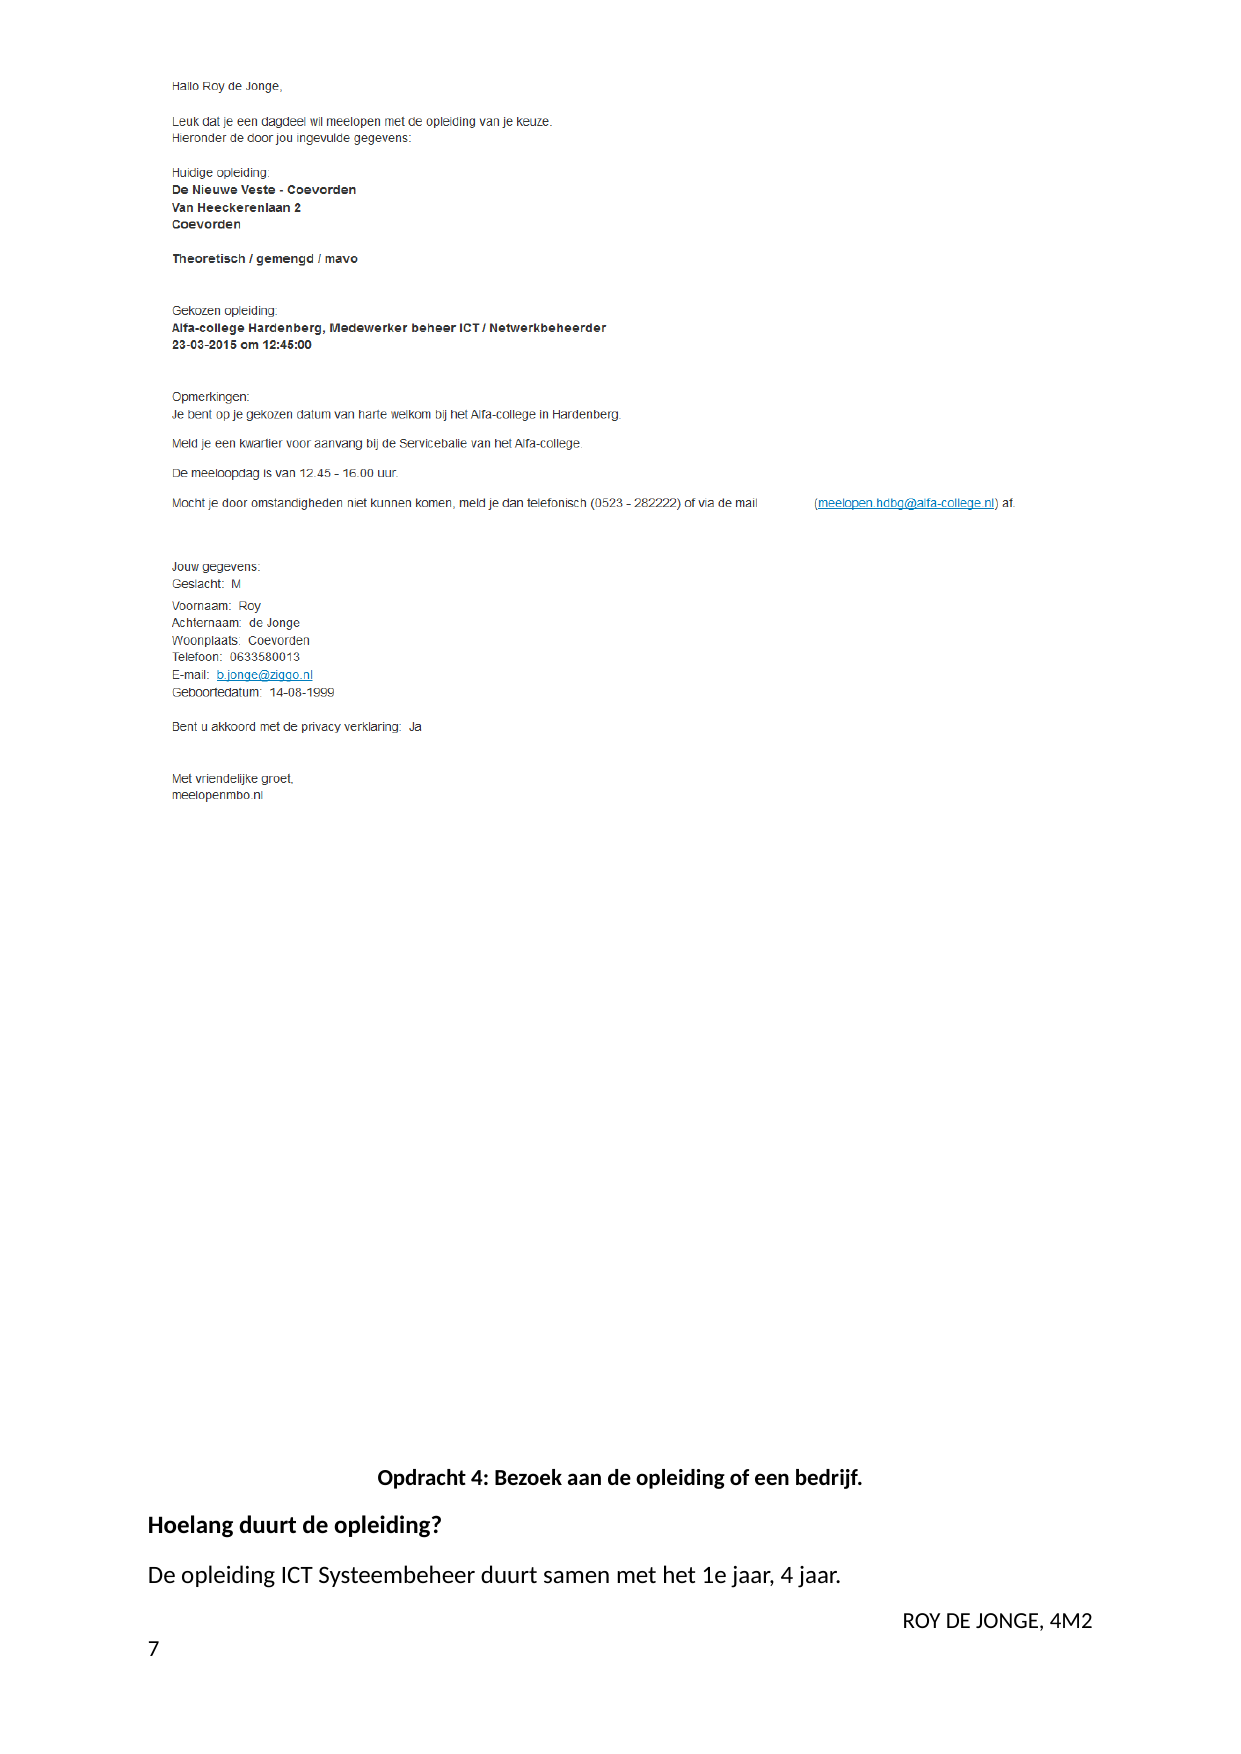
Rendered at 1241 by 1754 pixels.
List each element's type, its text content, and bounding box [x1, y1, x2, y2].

picture [208, 73, 416, 810]
text Hoelang duurt de opleiding? [148, 1509, 1093, 1540]
text Opdracht 4: Bezoek aan de opleiding of een bedrijf. [148, 1463, 1093, 1491]
text De opleiding ICT Systeembeheer duurt samen met het 1e jaar, 4 jaar. [148, 1559, 1093, 1589]
